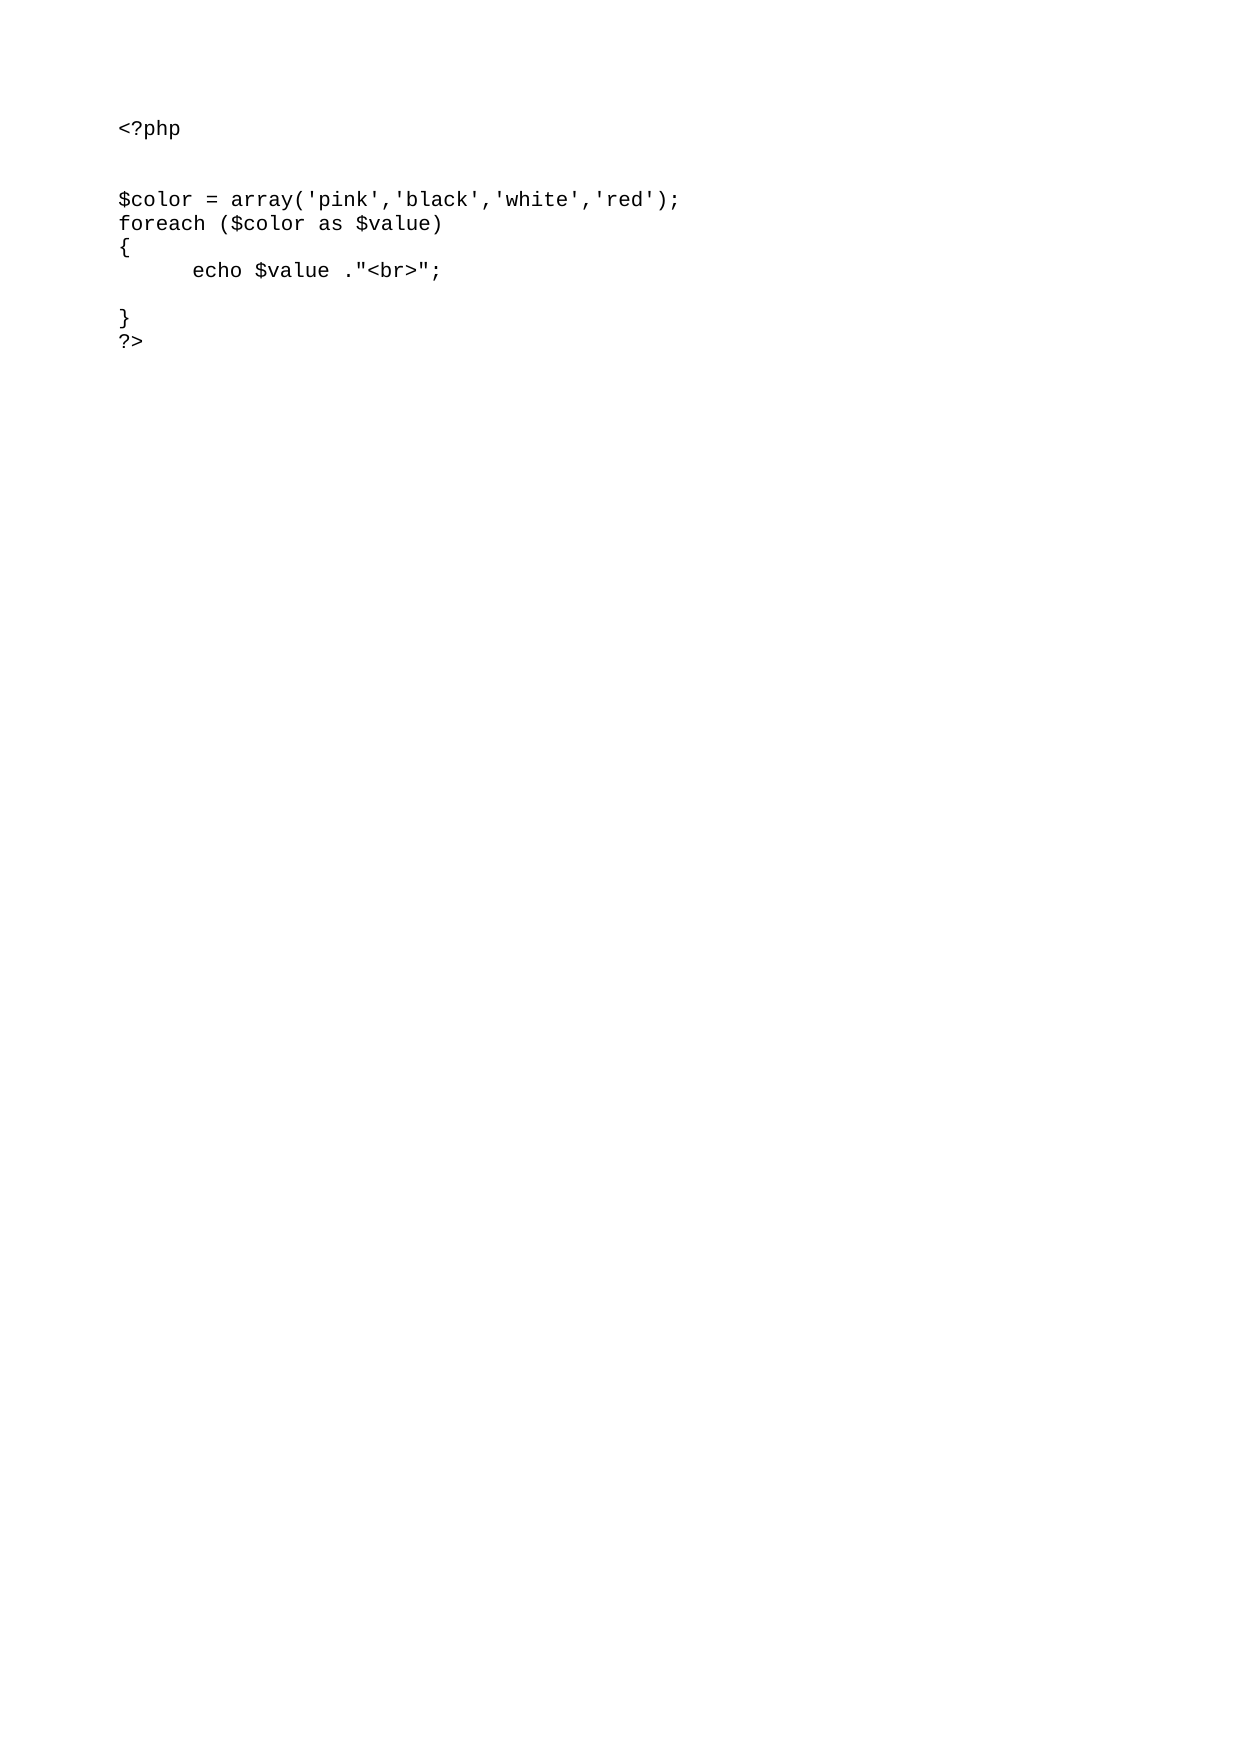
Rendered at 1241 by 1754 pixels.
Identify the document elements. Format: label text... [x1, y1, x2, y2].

text foreach ($color as $value) [118, 213, 1122, 236]
text echo $value ."<br>"; [118, 260, 1122, 284]
text } [118, 307, 1122, 331]
text { [118, 236, 1122, 260]
text ?> [118, 331, 1122, 354]
text <?php [118, 118, 1122, 142]
text $color = array('pink','black','white','red'); [118, 189, 1122, 213]
